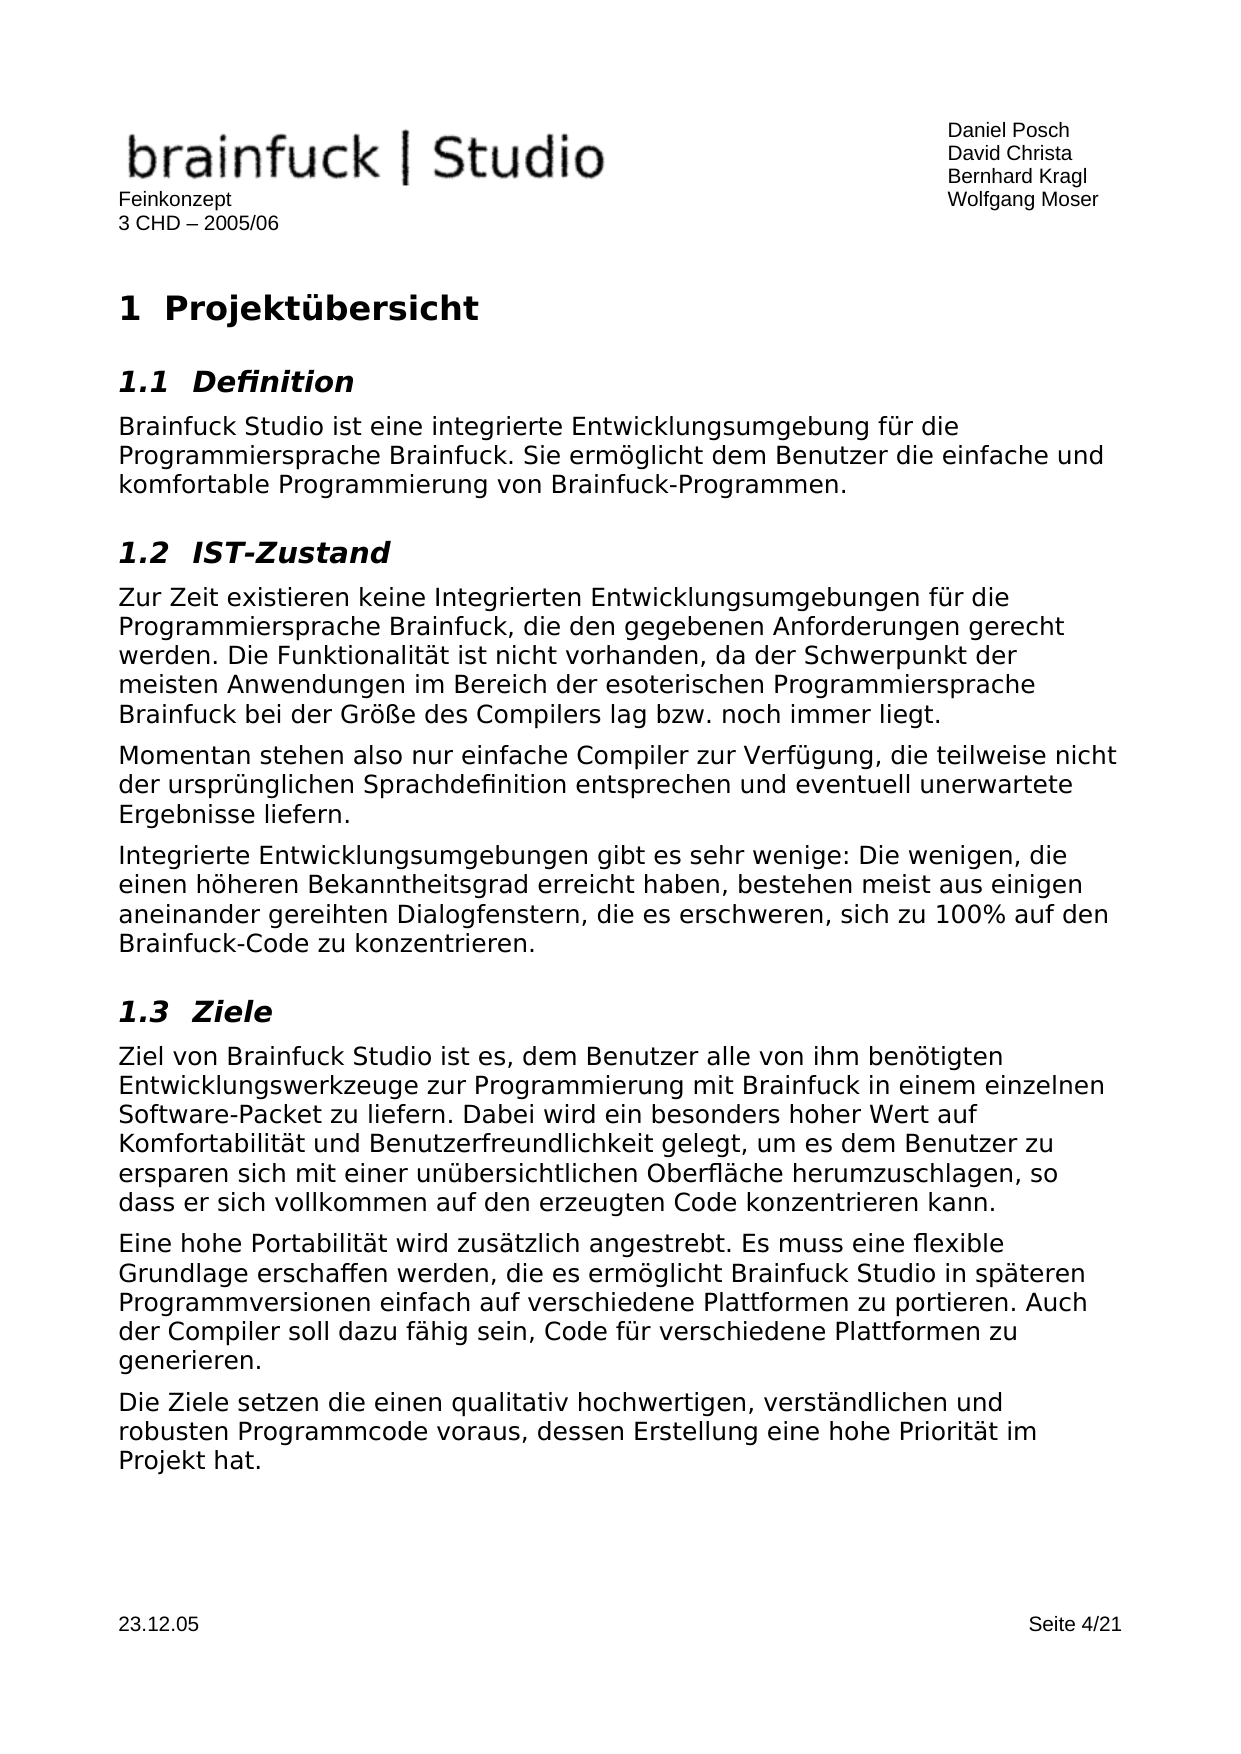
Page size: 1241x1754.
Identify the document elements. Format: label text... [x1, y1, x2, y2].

text Eine hohe Portabilität wird zusätzlich angestrebt. Es muss eine flexible Grundlage erschaffen werden, die es ermöglicht Brainfuck Studio in späteren Programmversionen einfach auf verschiedene Plattformen zu portieren. Auch der Compiler soll dazu fähig sein, Code für verschiedene Plattformen zu generieren. [118, 1230, 1122, 1376]
subtitle Definition [118, 365, 1122, 399]
text Die Ziele setzen die einen qualitativ hochwertigen, verständlichen und robusten Programmcode voraus, dessen Erstellung eine hohe Priorität im Projekt hat. [118, 1388, 1122, 1476]
text Brainfuck Studio ist eine integrierte Entwicklungsumgebung für die Programmiersprache Brainfuck. Sie ermöglicht dem Benutzer die einfache und komfortable Programmierung von Brainfuck-Programmen. [118, 412, 1122, 499]
subtitle Projektübersicht [118, 289, 1122, 328]
text Zur Zeit existieren keine Integrierten Entwicklungsumgebungen für die Programmiersprache Brainfuck, die den gegebenen Anforderungen gerecht werden. Die Funktionalität ist nicht vorhanden, da der Schwerpunkt der meisten Anwendungen im Bereich der esoterischen Programmiersprache Brainfuck bei der Größe des Compilers lag bzw. noch immer liegt. [118, 583, 1122, 729]
text Ziel von Brainfuck Studio ist es, dem Benutzer alle von ihm benötigten Entwicklungswerkzeuge zur Programmierung mit Brainfuck in einem einzelnen Software-Packet zu liefern. Dabei wird ein besonders hoher Wert auf Komfortabilität und Benutzerfreundlichkeit gelegt, um es dem Benutzer zu ersparen sich mit einer unübersichtlichen Oberfläche herumzuschlagen, so dass er sich vollkommen auf den erzeugten Code konzentrieren kann. [118, 1042, 1122, 1217]
text Integrierte Entwicklungsumgebungen gibt es sehr wenige: Die wenigen, die einen höheren Bekanntheitsgrad erreicht haben, bestehen meist aus einigen aneinander gereihten Dialogfenstern, die es erschweren, sich zu 100% auf den Brainfuck-Code zu konzentrieren. [118, 842, 1122, 958]
subtitle Ziele [118, 996, 1122, 1030]
text Momentan stehen also nur einfache Compiler zur Verfügung, die teilweise nicht der ursprünglichen Sprachdefinition entsprechen und eventuell unerwartete Ergebnisse liefern. [118, 742, 1122, 829]
picture [118, 118, 609, 187]
subtitle IST-Zustand [118, 537, 1122, 571]
